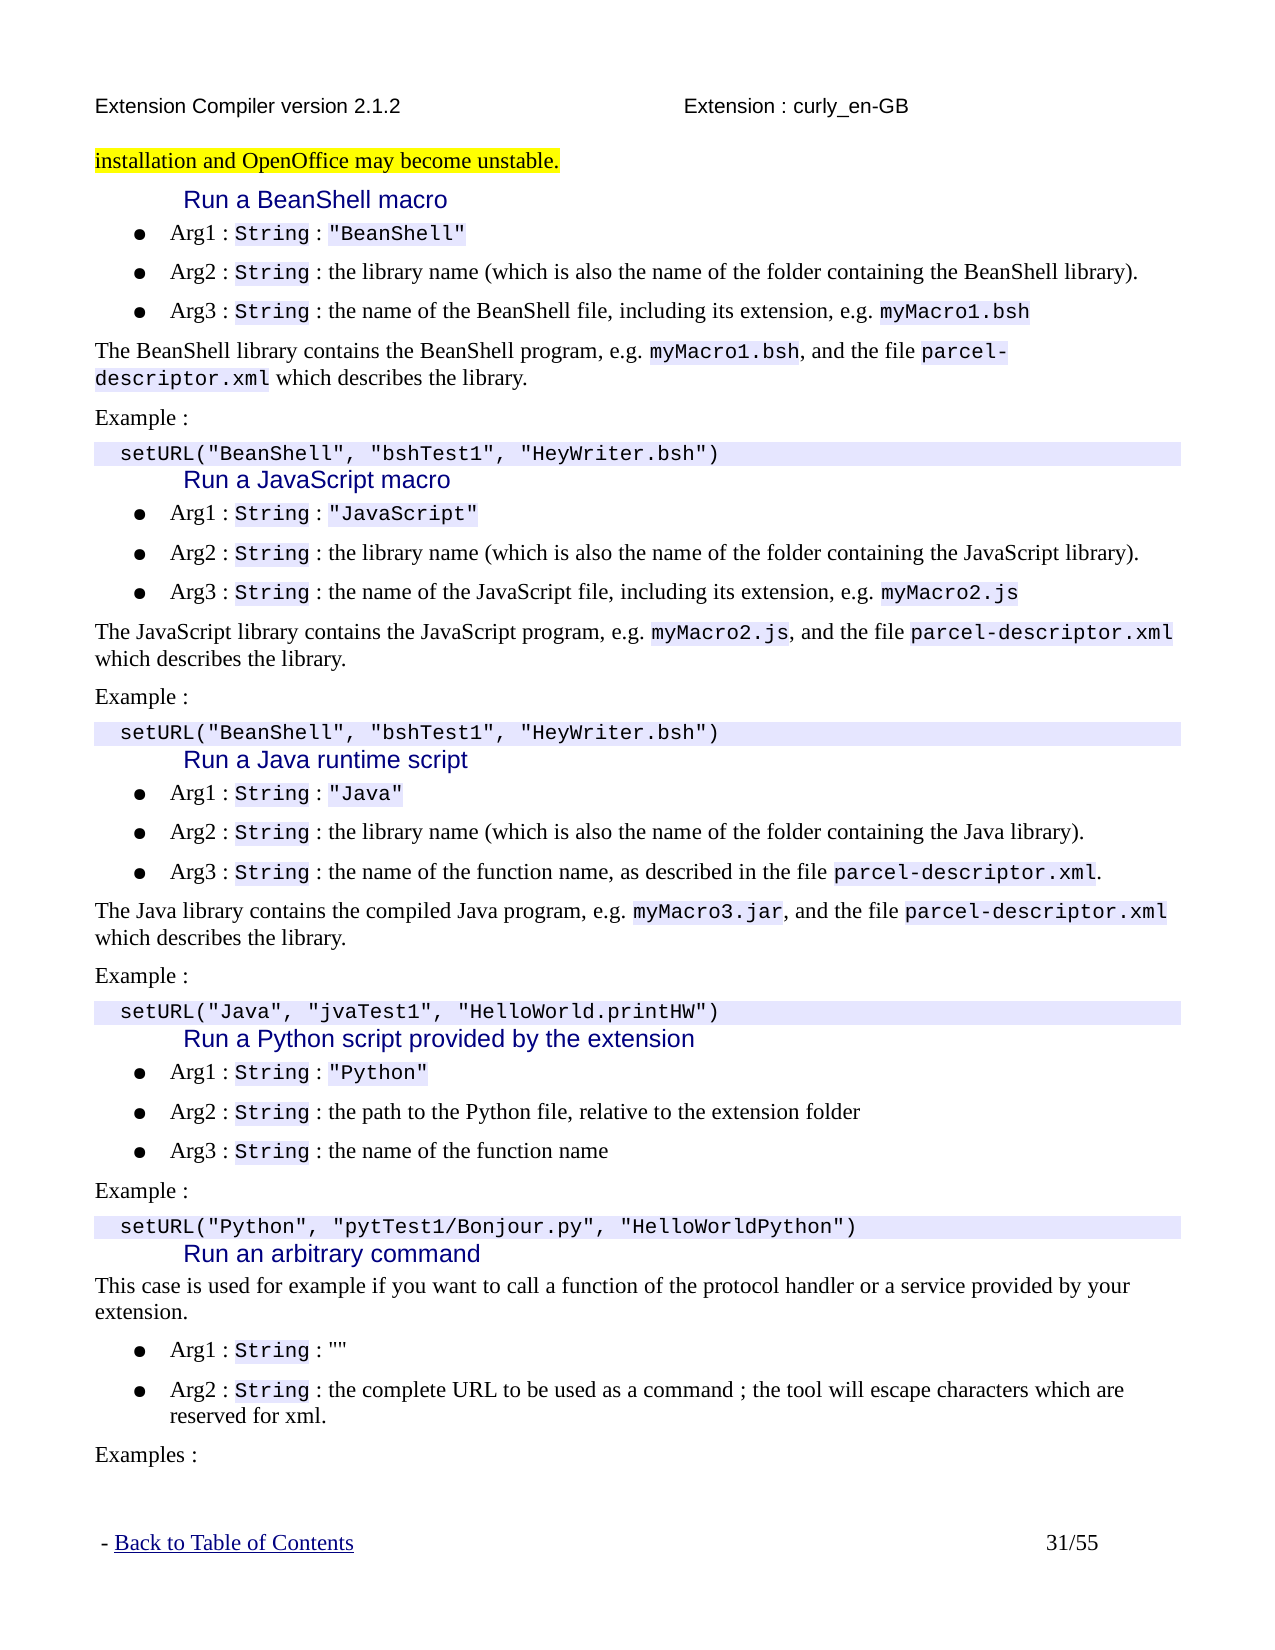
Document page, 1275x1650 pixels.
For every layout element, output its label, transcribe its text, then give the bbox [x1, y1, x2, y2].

list Arg2 : String : the complete URL to be used as a command ; the tool will escape characters which are reserved for xml. [132, 1376, 1181, 1429]
subtitle Run a JavaScript macro [183, 466, 1181, 494]
list Arg2 : String : the library name (which is also the name of the folder containing the Java library). [132, 819, 1181, 846]
list Arg1 : String : "Python" [132, 1059, 1181, 1086]
text setURL("BeanShell", "bshTest1", "HeyWriter.bsh") [94, 442, 1181, 466]
text Examples : [94, 1441, 1181, 1467]
text setURL("BeanShell", "bshTest1", "HeyWriter.bsh") [94, 722, 1181, 746]
text The BeanShell library contains the BeanShell program, e.g. myMacro1.bsh, and the file parcel-descriptor.xml which describes the library. [94, 338, 1181, 392]
list Arg1 : String : "Java" [132, 780, 1181, 807]
list Arg3 : String : the name of the BeanShell file, including its extension, e.g. myMacro1.bsh [132, 298, 1181, 325]
subtitle Run a Java runtime script [183, 746, 1181, 774]
text Example : [94, 404, 1181, 430]
subtitle Run a Python script provided by the extension [183, 1025, 1181, 1053]
list Arg3 : String : the name of the JavaScript file, including its extension, e.g. myMacro2.js [132, 579, 1181, 606]
text setURL("Python", "pytTest1/Bonjour.py", "HelloWorldPython") [94, 1216, 1181, 1239]
list Arg1 : String : "BeanShell" [132, 219, 1181, 246]
list Arg2 : String : the path to the Python file, relative to the extension folder [132, 1098, 1181, 1126]
list Arg3 : String : the name of the function name, as described in the file parcel-descriptor.xml. [132, 859, 1181, 886]
text Example : [94, 1177, 1181, 1203]
text installation and OpenOffice may become unstable. [94, 147, 1181, 173]
list Arg2 : String : the library name (which is also the name of the folder containing the JavaScript library). [132, 540, 1181, 567]
text Example : [94, 684, 1181, 709]
text Example : [94, 963, 1181, 989]
subtitle Run an arbitrary command [183, 1239, 1181, 1267]
list Arg1 : String : "JavaScript" [132, 500, 1181, 527]
text setURL("Java", "jvaTest1", "HelloWorld.printHW") [94, 1001, 1181, 1025]
subtitle Run a BeanShell macro [183, 186, 1181, 213]
list Arg1 : String : "" [132, 1337, 1181, 1364]
list Arg3 : String : the name of the function name [132, 1138, 1181, 1165]
list Arg2 : String : the library name (which is also the name of the folder containing the BeanShell library). [132, 259, 1181, 286]
text This case is used for example if you want to call a function of the protocol handler or a service provided by your extension. [94, 1273, 1181, 1324]
text The JavaScript library contains the JavaScript program, e.g. myMacro2.js, and the file parcel-descriptor.xml which describes the library. [94, 619, 1181, 671]
text The Java library contains the compiled Java program, e.g. myMacro3.jar, and the file parcel-descriptor.xml which describes the library. [94, 898, 1181, 951]
